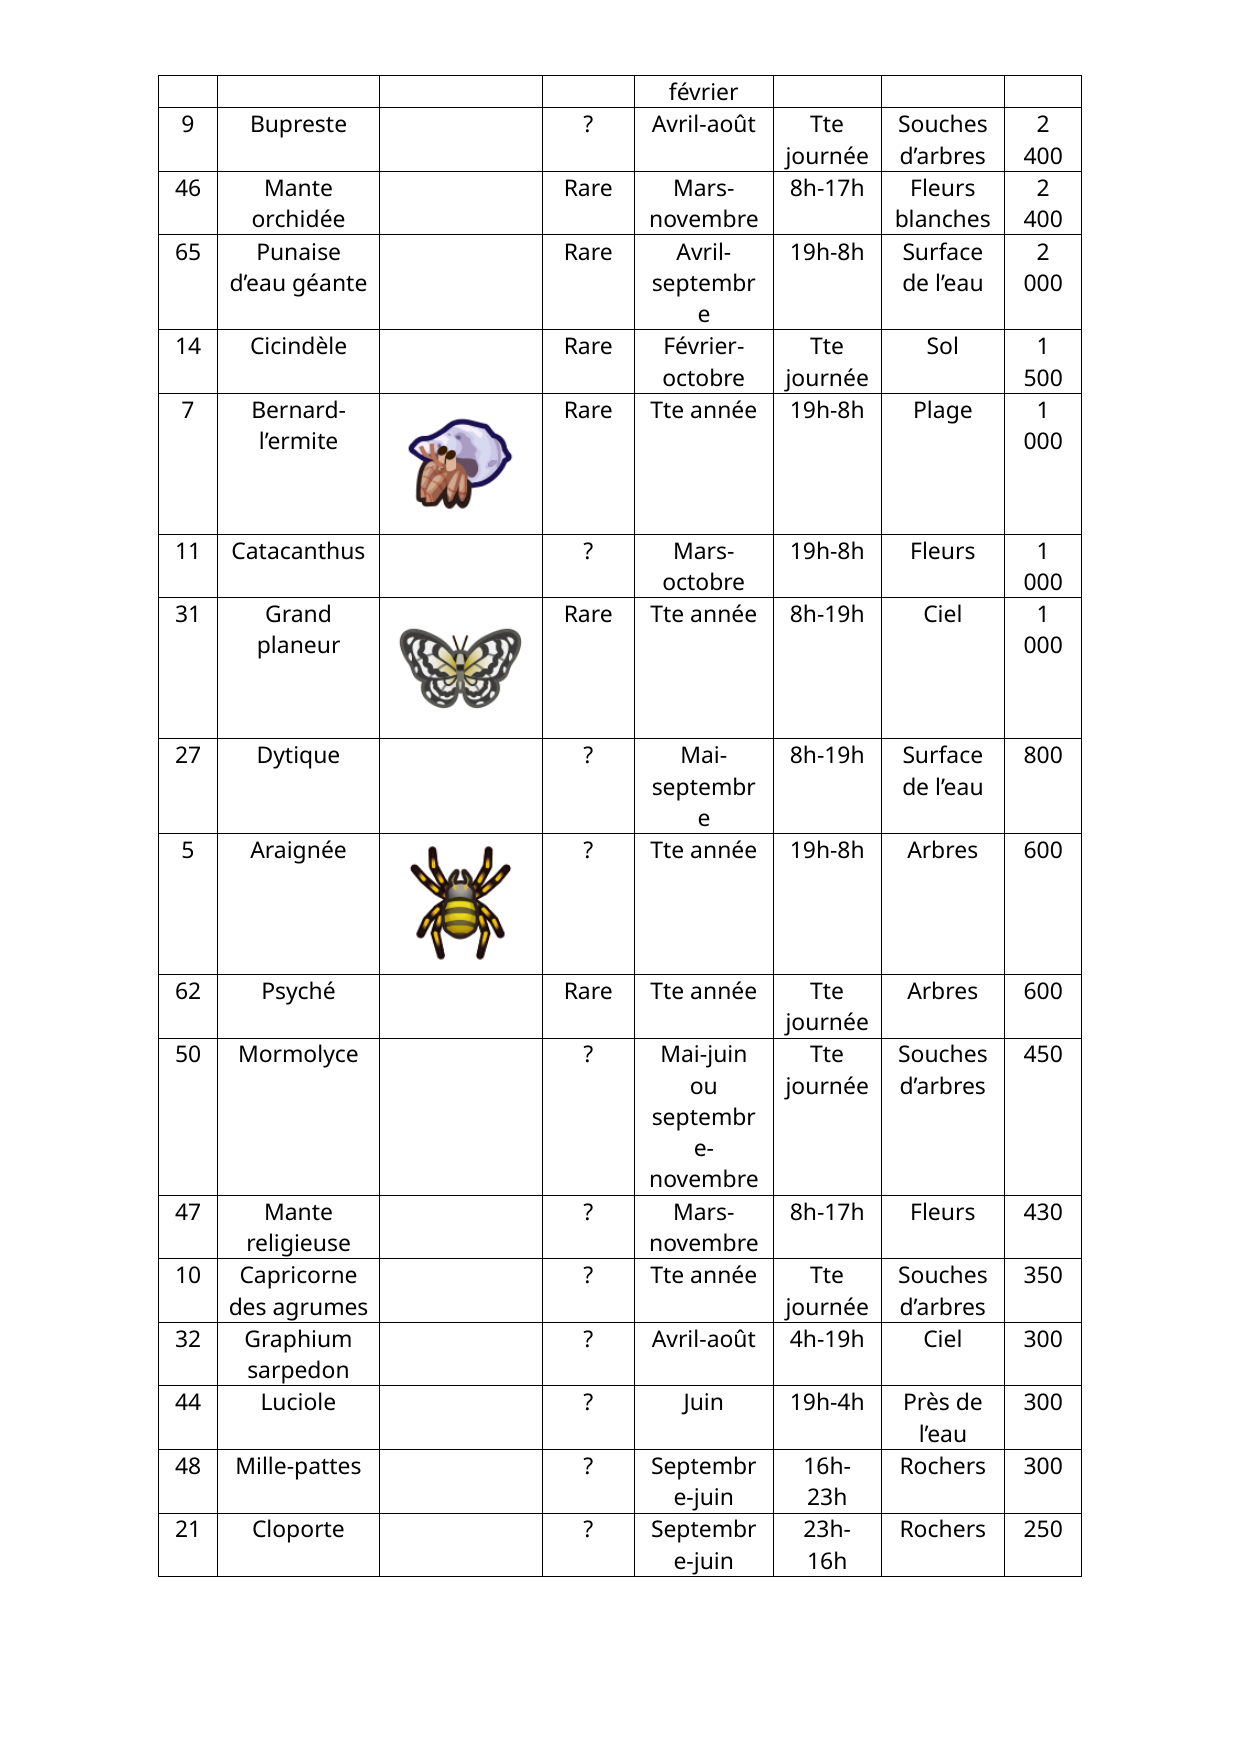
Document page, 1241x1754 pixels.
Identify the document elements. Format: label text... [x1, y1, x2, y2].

table_cell 1 000 [1005, 535, 1081, 597]
table_cell [380, 1450, 542, 1512]
table_cell ? [543, 834, 634, 974]
table_cell 250 [1005, 1514, 1081, 1576]
table_cell Souches d’arbres [882, 108, 1004, 171]
table_cell ? [543, 535, 634, 597]
table_cell 800 [1005, 739, 1081, 833]
table_cell Bupreste [218, 108, 379, 171]
table_cell [380, 1039, 542, 1195]
table_cell 27 [159, 739, 217, 833]
table_cell [380, 1386, 542, 1449]
table_cell Tte journée [774, 975, 881, 1037]
table_cell ? [543, 739, 634, 833]
table_cell 8h-19h [774, 739, 881, 833]
table_cell Bernard-l’ermite [218, 394, 379, 534]
table_cell Septembre-juin [635, 1450, 773, 1512]
table_cell [380, 739, 542, 833]
table_cell 300 [1005, 1386, 1081, 1449]
table_cell Araignée [218, 834, 379, 974]
table_cell 11 [159, 535, 217, 597]
table_cell 32 [159, 1323, 217, 1385]
table_cell [380, 235, 542, 329]
table_cell Tte journée [774, 1259, 881, 1322]
table_cell Juin [635, 1386, 773, 1449]
table_cell Sol [882, 330, 1004, 393]
table_cell Tte année [635, 834, 773, 974]
table_cell 62 [159, 975, 217, 1037]
table_cell [380, 330, 542, 393]
table_cell février [635, 76, 773, 107]
table_cell Rare [543, 975, 634, 1037]
table_cell 7 [159, 394, 217, 534]
table_cell Plage [882, 394, 1004, 534]
table_cell 31 [159, 598, 217, 738]
table_cell Rare [543, 598, 634, 738]
table_cell [882, 76, 1004, 107]
table_cell Tte journée [774, 1039, 881, 1195]
table_cell Mai-septembre [635, 739, 773, 833]
table_cell Mai-juin ou septembre-novembre [635, 1039, 773, 1195]
table_cell Dytique [218, 739, 379, 833]
table_cell [380, 834, 542, 974]
table_cell Rare [543, 235, 634, 329]
table_cell [380, 172, 542, 234]
table_cell [218, 76, 379, 107]
table_cell Avril-août [635, 108, 773, 171]
table_cell 450 [1005, 1039, 1081, 1195]
table_cell [380, 394, 542, 534]
table_cell 5 [159, 834, 217, 974]
table_cell Psyché [218, 975, 379, 1037]
table_cell Tte année [635, 598, 773, 738]
table_cell ? [543, 1039, 634, 1195]
table_cell Tte année [635, 1259, 773, 1322]
table_cell 430 [1005, 1196, 1081, 1258]
table_cell 23h-16h [774, 1514, 881, 1576]
table_cell Tte année [635, 975, 773, 1037]
table_cell [380, 1323, 542, 1385]
table_cell Surface de l’eau [882, 235, 1004, 329]
table_cell Mars-novembre [635, 1196, 773, 1258]
table_cell [380, 1196, 542, 1258]
table_cell Mante orchidée [218, 172, 379, 234]
table_cell 350 [1005, 1259, 1081, 1322]
table_cell Mars-novembre [635, 172, 773, 234]
table_cell 9 [159, 108, 217, 171]
table_cell Rare [543, 172, 634, 234]
table_cell [380, 1259, 542, 1322]
table_cell Luciole [218, 1386, 379, 1449]
table_cell Mormolyce [218, 1039, 379, 1195]
table_cell 14 [159, 330, 217, 393]
table_cell Cloporte [218, 1514, 379, 1576]
table_cell Ciel [882, 598, 1004, 738]
table_cell 2 400 [1005, 172, 1081, 234]
table_cell 8h-19h [774, 598, 881, 738]
table_cell Fleurs [882, 535, 1004, 597]
table_cell 600 [1005, 834, 1081, 974]
table_cell Surface de l’eau [882, 739, 1004, 833]
table_cell [380, 975, 542, 1037]
table_cell ? [543, 1196, 634, 1258]
table_cell 1 500 [1005, 330, 1081, 393]
table_cell 16h-23h [774, 1450, 881, 1512]
table_cell 8h-17h [774, 1196, 881, 1258]
table_cell ? [543, 1514, 634, 1576]
table_cell Capricorne des agrumes [218, 1259, 379, 1322]
table_cell Souches d’arbres [882, 1039, 1004, 1195]
table_cell 600 [1005, 975, 1081, 1037]
table_cell [380, 76, 542, 107]
table_cell Rochers [882, 1514, 1004, 1576]
table_cell Fleurs [882, 1196, 1004, 1258]
table_cell Rare [543, 394, 634, 534]
table_cell [380, 535, 542, 597]
table_cell Cicindèle [218, 330, 379, 393]
table_cell 1 000 [1005, 394, 1081, 534]
table_cell 19h-8h [774, 235, 881, 329]
table_cell Tte journée [774, 108, 881, 171]
table_cell 65 [159, 235, 217, 329]
table_cell Catacanthus [218, 535, 379, 597]
table_cell Graphium sarpedon [218, 1323, 379, 1385]
table_cell 19h-8h [774, 535, 881, 597]
table_cell 2 000 [1005, 235, 1081, 329]
table_cell ? [543, 1323, 634, 1385]
table_cell 300 [1005, 1323, 1081, 1385]
table_cell [543, 76, 634, 107]
table_cell ? [543, 1450, 634, 1512]
table_cell 48 [159, 1450, 217, 1512]
table_cell 2 400 [1005, 108, 1081, 171]
table_cell 8h-17h [774, 172, 881, 234]
table_cell Avril-août [635, 1323, 773, 1385]
table_cell Grand planeur [218, 598, 379, 738]
table_cell [380, 108, 542, 171]
table_cell Mille-pattes [218, 1450, 379, 1512]
table_cell Mars-octobre [635, 535, 773, 597]
table_cell [1005, 76, 1081, 107]
table_cell ? [543, 108, 634, 171]
table_cell 47 [159, 1196, 217, 1258]
table_cell 19h-8h [774, 394, 881, 534]
table_cell Arbres [882, 834, 1004, 974]
table_cell 50 [159, 1039, 217, 1195]
table_cell Février-octobre [635, 330, 773, 393]
table_cell 10 [159, 1259, 217, 1322]
table_cell 46 [159, 172, 217, 234]
table_cell Rochers [882, 1450, 1004, 1512]
table_cell Souches d’arbres [882, 1259, 1004, 1322]
table_cell [380, 1514, 542, 1576]
table_cell [159, 76, 217, 107]
table_cell 44 [159, 1386, 217, 1449]
table_cell ? [543, 1259, 634, 1322]
table_cell Tte journée [774, 330, 881, 393]
table_cell Mante religieuse [218, 1196, 379, 1258]
table_cell Rare [543, 330, 634, 393]
table_cell 300 [1005, 1450, 1081, 1512]
table_cell Punaise d’eau géante [218, 235, 379, 329]
table_cell Avril-septembre [635, 235, 773, 329]
table_cell 4h-19h [774, 1323, 881, 1385]
table_cell Fleurs blanches [882, 172, 1004, 234]
table_cell [380, 598, 542, 738]
table_cell [774, 76, 881, 107]
table_cell Près de l’eau [882, 1386, 1004, 1449]
table_cell 1 000 [1005, 598, 1081, 738]
table_cell Arbres [882, 975, 1004, 1037]
table_cell Tte année [635, 394, 773, 534]
table_cell 21 [159, 1514, 217, 1576]
table_cell ? [543, 1386, 634, 1449]
table_cell 19h-8h [774, 834, 881, 974]
table_cell Ciel [882, 1323, 1004, 1385]
table_cell Septembre-juin [635, 1514, 773, 1576]
table_cell 19h-4h [774, 1386, 881, 1449]
